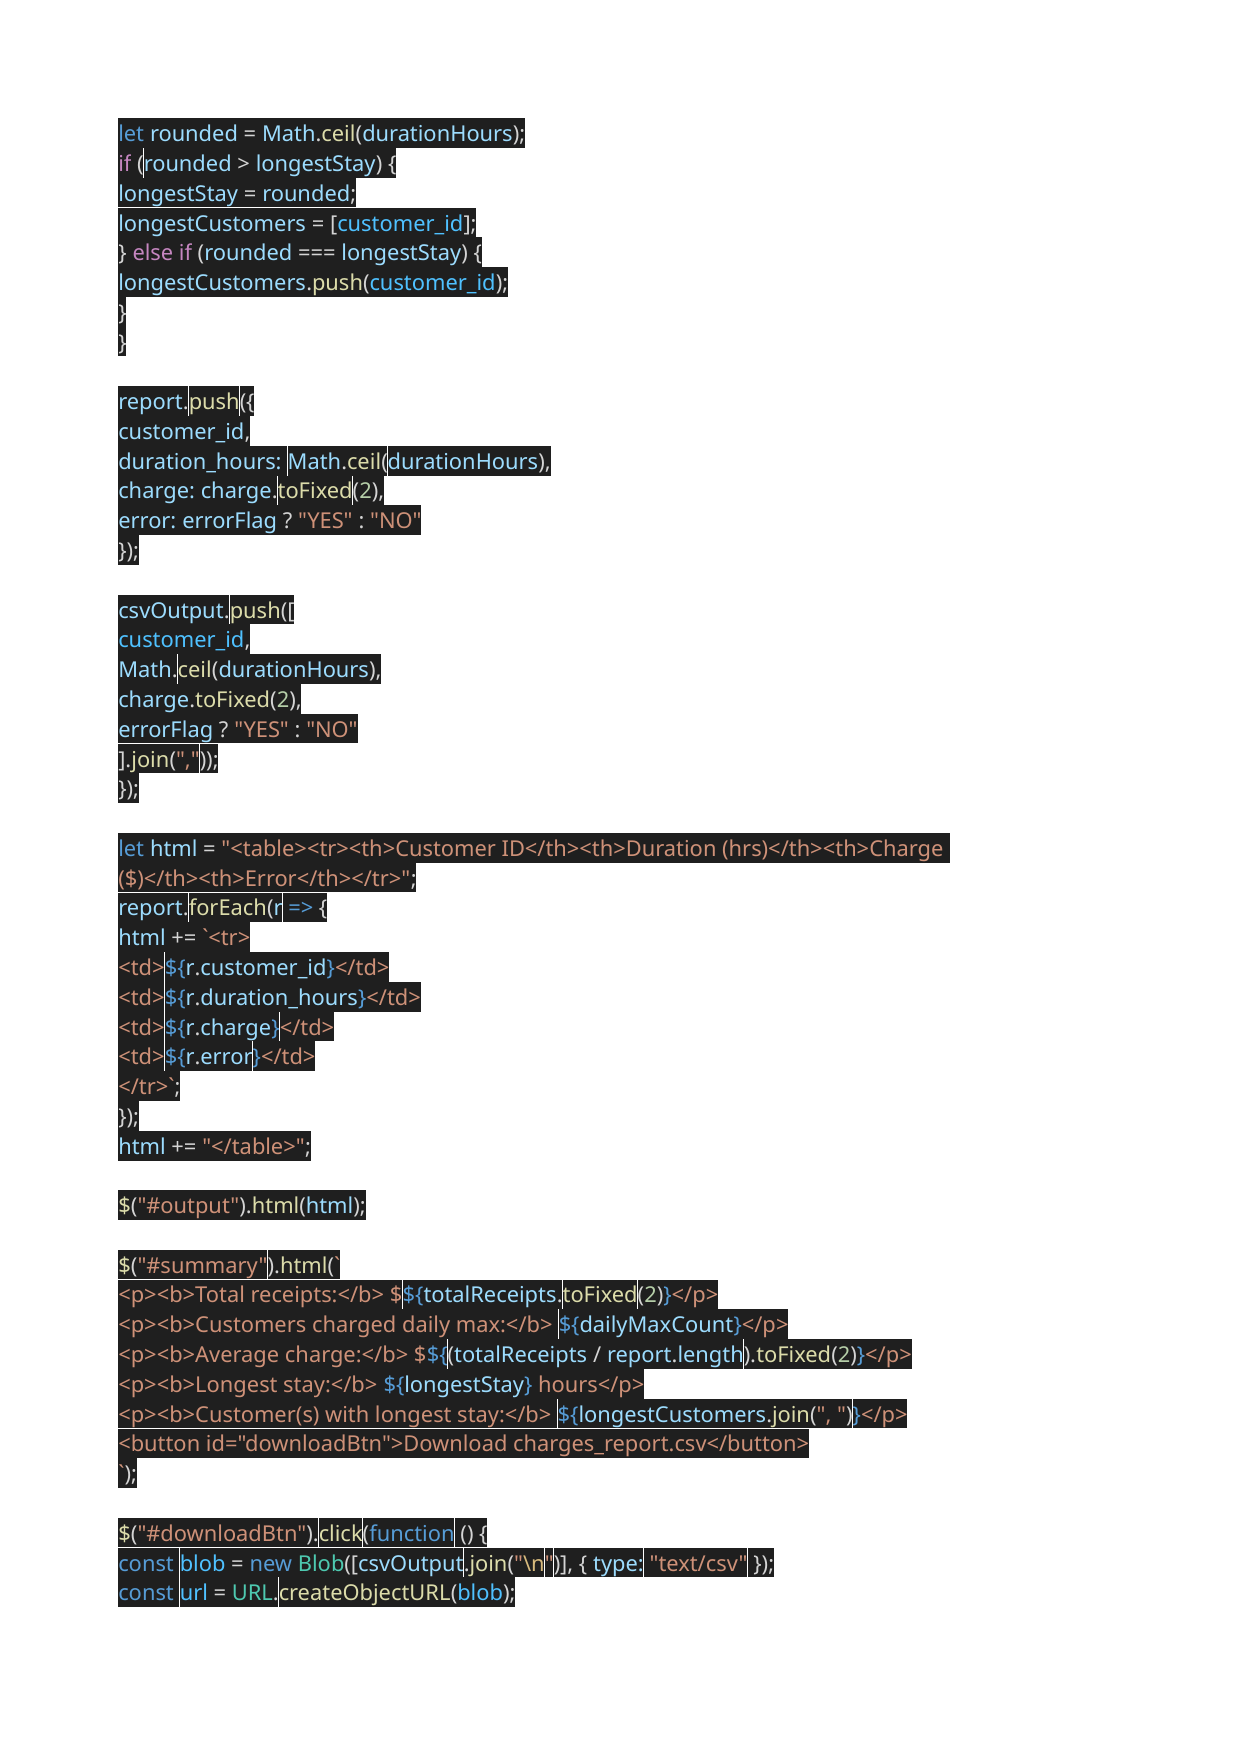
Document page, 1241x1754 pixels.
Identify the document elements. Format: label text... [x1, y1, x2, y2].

text charge.toFixed(2), [118, 684, 1122, 714]
text } [118, 327, 1122, 356]
text <td>${r.customer_id}</td> [118, 952, 1122, 982]
text if (rounded > longestStay) { [118, 148, 1122, 178]
text let html = "<table><tr><th>Customer ID</th><th>Duration (hrs)</th><th>Charge ($)</th><th>Error</th></tr>"; [118, 833, 1122, 892]
text const blob = new Blob([csvOutput.join("\n")], { type: "text/csv" }); [118, 1547, 1122, 1577]
text report.push({ [118, 386, 1122, 416]
text $("#summary").html(` [118, 1250, 1122, 1279]
text html += "</table>"; [118, 1131, 1122, 1161]
text Math.ceil(durationHours), [118, 654, 1122, 684]
text customer_id, [118, 416, 1122, 446]
text } [118, 297, 1122, 327]
text $("#output").html(html); [118, 1190, 1122, 1220]
text } else if (rounded === longestStay) { [118, 237, 1122, 267]
text longestCustomers = [customer_id]; [118, 207, 1122, 237]
text charge: charge.toFixed(2), [118, 476, 1122, 505]
text errorFlag ? "YES" : "NO" [118, 714, 1122, 743]
text csvOutput.push([ [118, 594, 1122, 624]
text <td>${r.charge}</td> [118, 1012, 1122, 1041]
text longestCustomers.push(customer_id); [118, 267, 1122, 297]
text `); [118, 1458, 1122, 1488]
text duration_hours: Math.ceil(durationHours), [118, 446, 1122, 476]
text error: errorFlag ? "YES" : "NO" [118, 505, 1122, 535]
text }); [118, 1101, 1122, 1131]
text <button id="downloadBtn">Download charges_report.csv</button> [118, 1428, 1122, 1458]
text }); [118, 773, 1122, 803]
text <td>${r.duration_hours}</td> [118, 982, 1122, 1012]
text ].join(",")); [118, 743, 1122, 773]
text const url = URL.createObjectURL(blob); [118, 1577, 1122, 1607]
text <td>${r.error}</td> [118, 1041, 1122, 1071]
text report.forEach(r => { [118, 892, 1122, 922]
text customer_id, [118, 624, 1122, 654]
text html += `<tr> [118, 922, 1122, 952]
text <p><b>Longest stay:</b> ${longestStay} hours</p> [118, 1369, 1122, 1399]
text <p><b>Average charge:</b> $${(totalReceipts / report.length).toFixed(2)}</p> [118, 1339, 1122, 1369]
text <p><b>Total receipts:</b> $${totalReceipts.toFixed(2)}</p> [118, 1279, 1122, 1309]
text </tr>`; [118, 1071, 1122, 1101]
text <p><b>Customers charged daily max:</b> ${dailyMaxCount}</p> [118, 1309, 1122, 1339]
text $("#downloadBtn").click(function () { [118, 1518, 1122, 1547]
text longestStay = rounded; [118, 178, 1122, 207]
text <p><b>Customer(s) with longest stay:</b> ${longestCustomers.join(", ")}</p> [118, 1399, 1122, 1428]
text }); [118, 535, 1122, 565]
text let rounded = Math.ceil(durationHours); [118, 118, 1122, 148]
